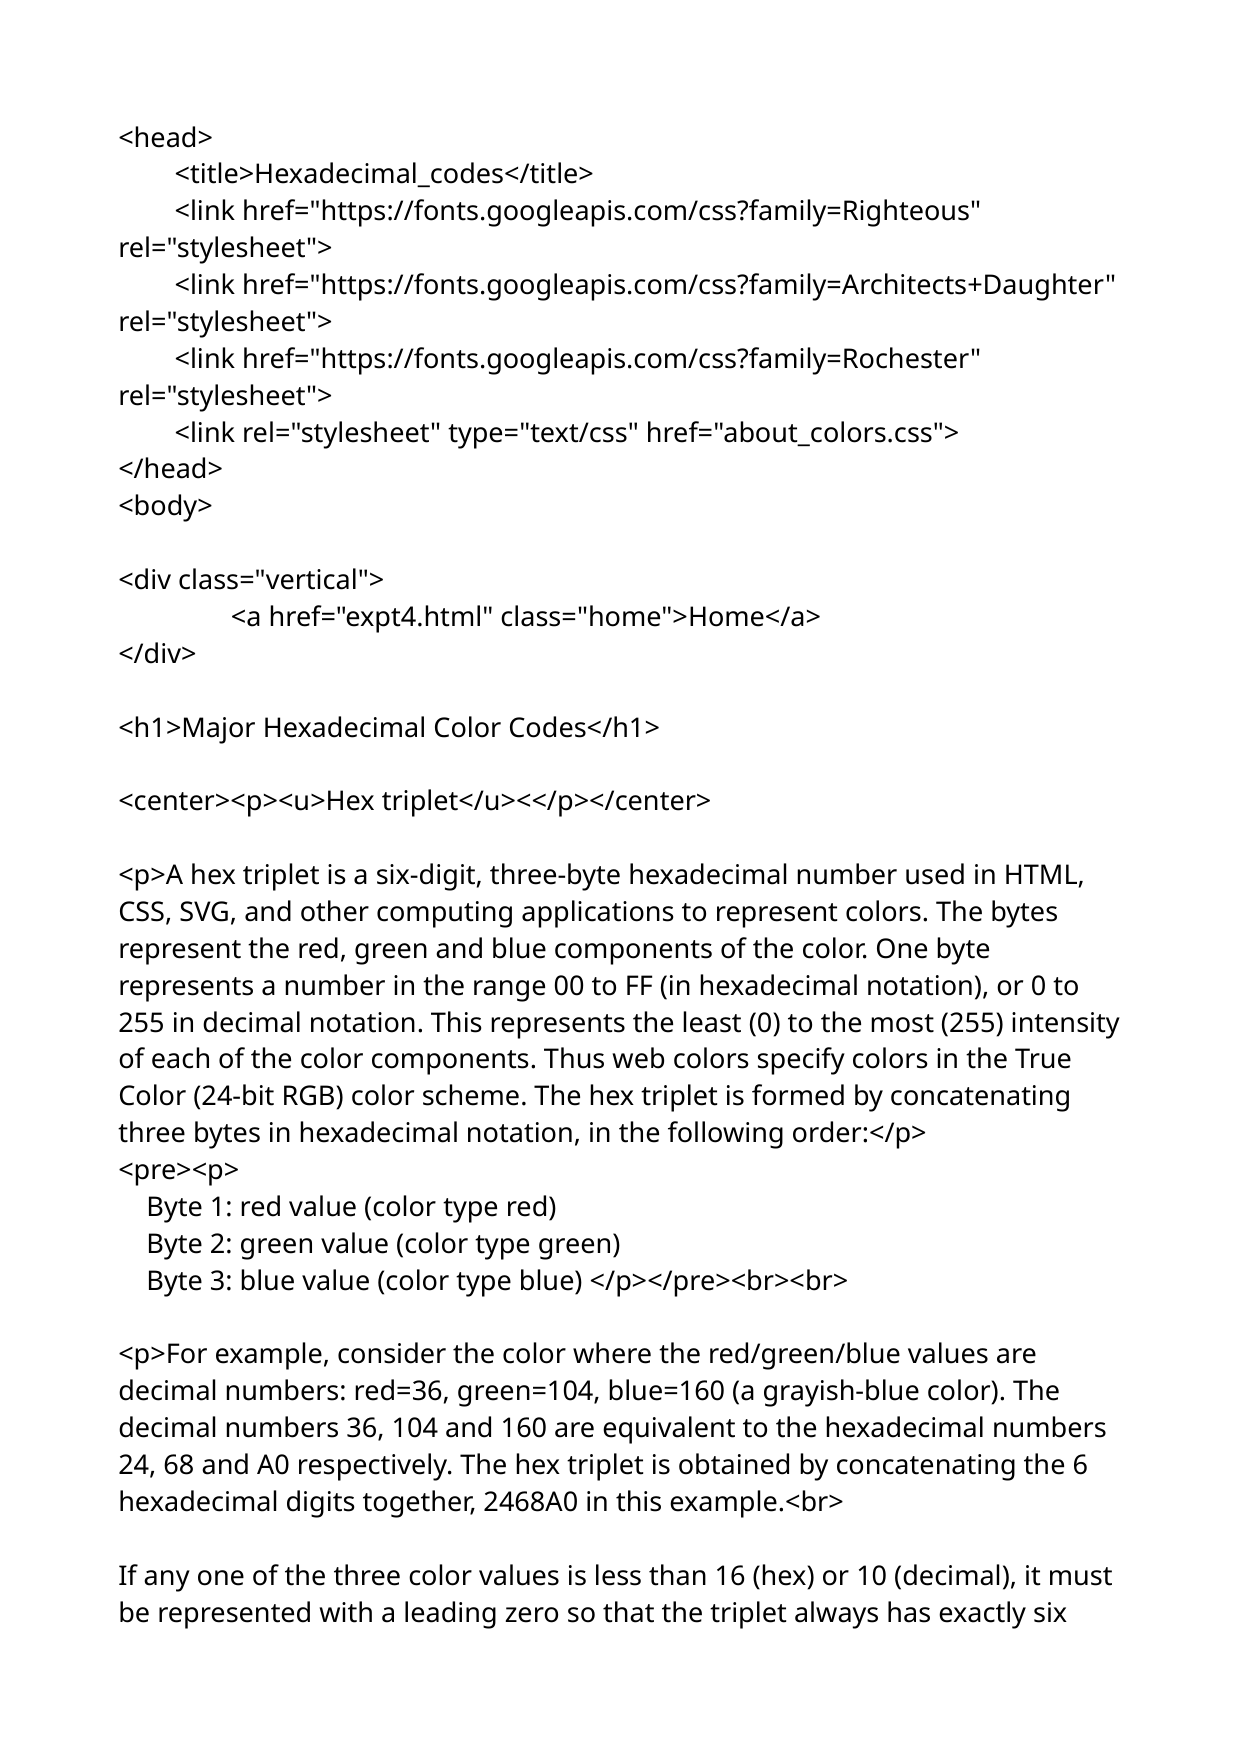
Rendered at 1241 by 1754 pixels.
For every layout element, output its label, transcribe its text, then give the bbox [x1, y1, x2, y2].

text <link href="https://fonts.googleapis.com/css?family=Rochester" rel="stylesheet"> [118, 339, 1122, 413]
text <pre><p> [118, 1151, 1122, 1187]
text <head> [118, 118, 1122, 155]
text Byte 1: red value (color type red) [118, 1187, 1122, 1224]
text <center><p><u>Hex triplet</u><</p></center> [118, 782, 1122, 819]
text <link rel="stylesheet" type="text/css" href="about_colors.css"> [118, 413, 1122, 450]
text <p>For example, consider the color where the red/green/blue values are decimal numbers: red=36, green=104, blue=160 (a grayish-blue color). The decimal numbers 36, 104 and 160 are equivalent to the hexadecimal numbers 24, 68 and A0 respectively. The hex triplet is obtained by concatenating the 6 hexadecimal digits together, 2468A0 in this example.<br> [118, 1335, 1122, 1519]
text </div> [118, 634, 1122, 671]
text Byte 2: green value (color type green) [118, 1224, 1122, 1261]
text If any one of the three color values is less than 16 (hex) or 10 (decimal), it must be represented with a leading zero so that the triplet always has exactly six [118, 1556, 1122, 1630]
text <link href="https://fonts.googleapis.com/css?family=Architects+Daughter" rel="stylesheet"> [118, 266, 1122, 339]
text <link href="https://fonts.googleapis.com/css?family=Righteous" rel="stylesheet"> [118, 192, 1122, 266]
text <body> [118, 487, 1122, 524]
text <a href="expt4.html" class="home">Home</a> [118, 597, 1122, 634]
text <title>Hexadecimal_codes</title> [118, 155, 1122, 192]
text Byte 3: blue value (color type blue) </p></pre><br><br> [118, 1261, 1122, 1298]
text </head> [118, 450, 1122, 487]
text <div class="vertical"> [118, 561, 1122, 597]
text <p>A hex triplet is a six-digit, three-byte hexadecimal number used in HTML, CSS, SVG, and other computing applications to represent colors. The bytes represent the red, green and blue components of the color. One byte represents a number in the range 00 to FF (in hexadecimal notation), or 0 to 255 in decimal notation. This represents the least (0) to the most (255) intensity of each of the color components. Thus web colors specify colors in the True Color (24-bit RGB) color scheme. The hex triplet is formed by concatenating three bytes in hexadecimal notation, in the following order:</p> [118, 856, 1122, 1151]
text <h1>Major Hexadecimal Color Codes</h1> [118, 708, 1122, 745]
